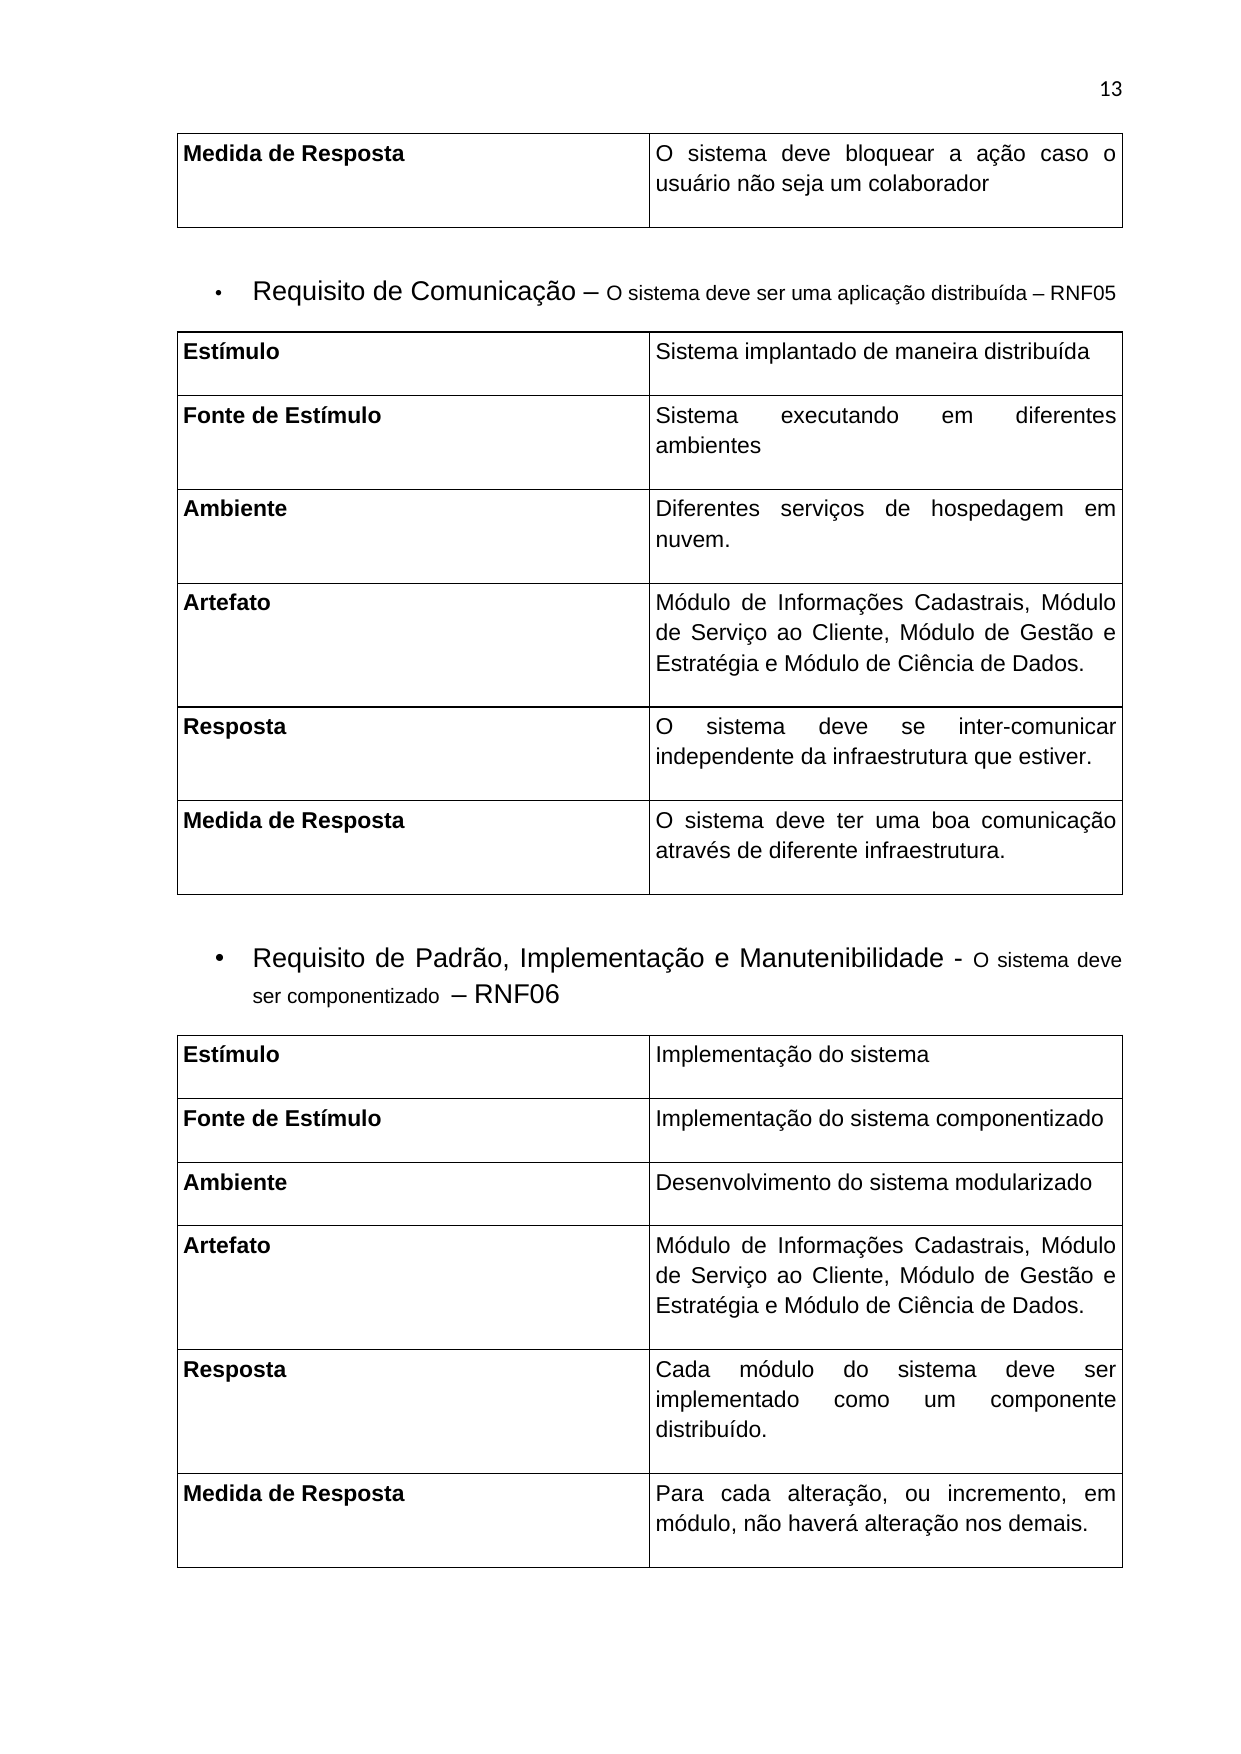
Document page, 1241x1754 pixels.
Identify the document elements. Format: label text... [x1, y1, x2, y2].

table_header Implementação do sistema [650, 1036, 1122, 1098]
table_cell Medida de Resposta [178, 801, 649, 894]
table_cell O sistema deve bloquear a ação caso o usuário não seja um colaborador [650, 134, 1122, 227]
table_cell Para cada alteração, ou incremento, em módulo, não haverá alteração nos demais. [650, 1474, 1122, 1567]
table_cell Medida de Resposta [178, 134, 649, 227]
table_cell Desenvolvimento do sistema modularizado [650, 1163, 1122, 1225]
table_cell Resposta [178, 1350, 649, 1473]
table_cell Módulo de Informações Cadastrais, Módulo de Serviço ao Cliente, Módulo de Gestão e Estratégia e Módulo de Ciência de Dados. [650, 1226, 1122, 1349]
table_header Estímulo [178, 333, 649, 395]
table_cell Implementação do sistema componentizado [650, 1099, 1122, 1162]
table_header Sistema implantado de maneira distribuída [650, 333, 1122, 395]
list Requisito de Padrão, Implementação e Manutenibilidade - O sistema deve ser componentizado – RNF06 [215, 942, 1122, 1009]
table_cell Módulo de Informações Cadastrais, Módulo de Serviço ao Cliente, Módulo de Gestão e Estratégia e Módulo de Ciência de Dados. [650, 584, 1122, 706]
table_cell Resposta [178, 708, 649, 800]
table_cell Medida de Resposta [178, 1474, 649, 1567]
table_cell Artefato [178, 1226, 649, 1349]
list Requisito de Comunicação – O sistema deve ser uma aplicação distribuída – RNF05 [215, 274, 1122, 306]
table_cell Artefato [178, 584, 649, 706]
table_cell O sistema deve ter uma boa comunicação através de diferente infraestrutura. [650, 801, 1122, 894]
table_cell Fonte de Estímulo [178, 1099, 649, 1162]
table_cell Cada módulo do sistema deve ser implementado como um componente distribuído. [650, 1350, 1122, 1473]
table_cell Ambiente [178, 1163, 649, 1225]
table_cell Ambiente [178, 490, 649, 582]
table_cell Diferentes serviços de hospedagem em nuvem. [650, 490, 1122, 582]
table_cell O sistema deve se inter-comunicar independente da infraestrutura que estiver. [650, 708, 1122, 800]
table_header Estímulo [178, 1036, 649, 1098]
table_cell Sistema executando em diferentes ambientes [650, 396, 1122, 489]
table_cell Fonte de Estímulo [178, 396, 649, 489]
